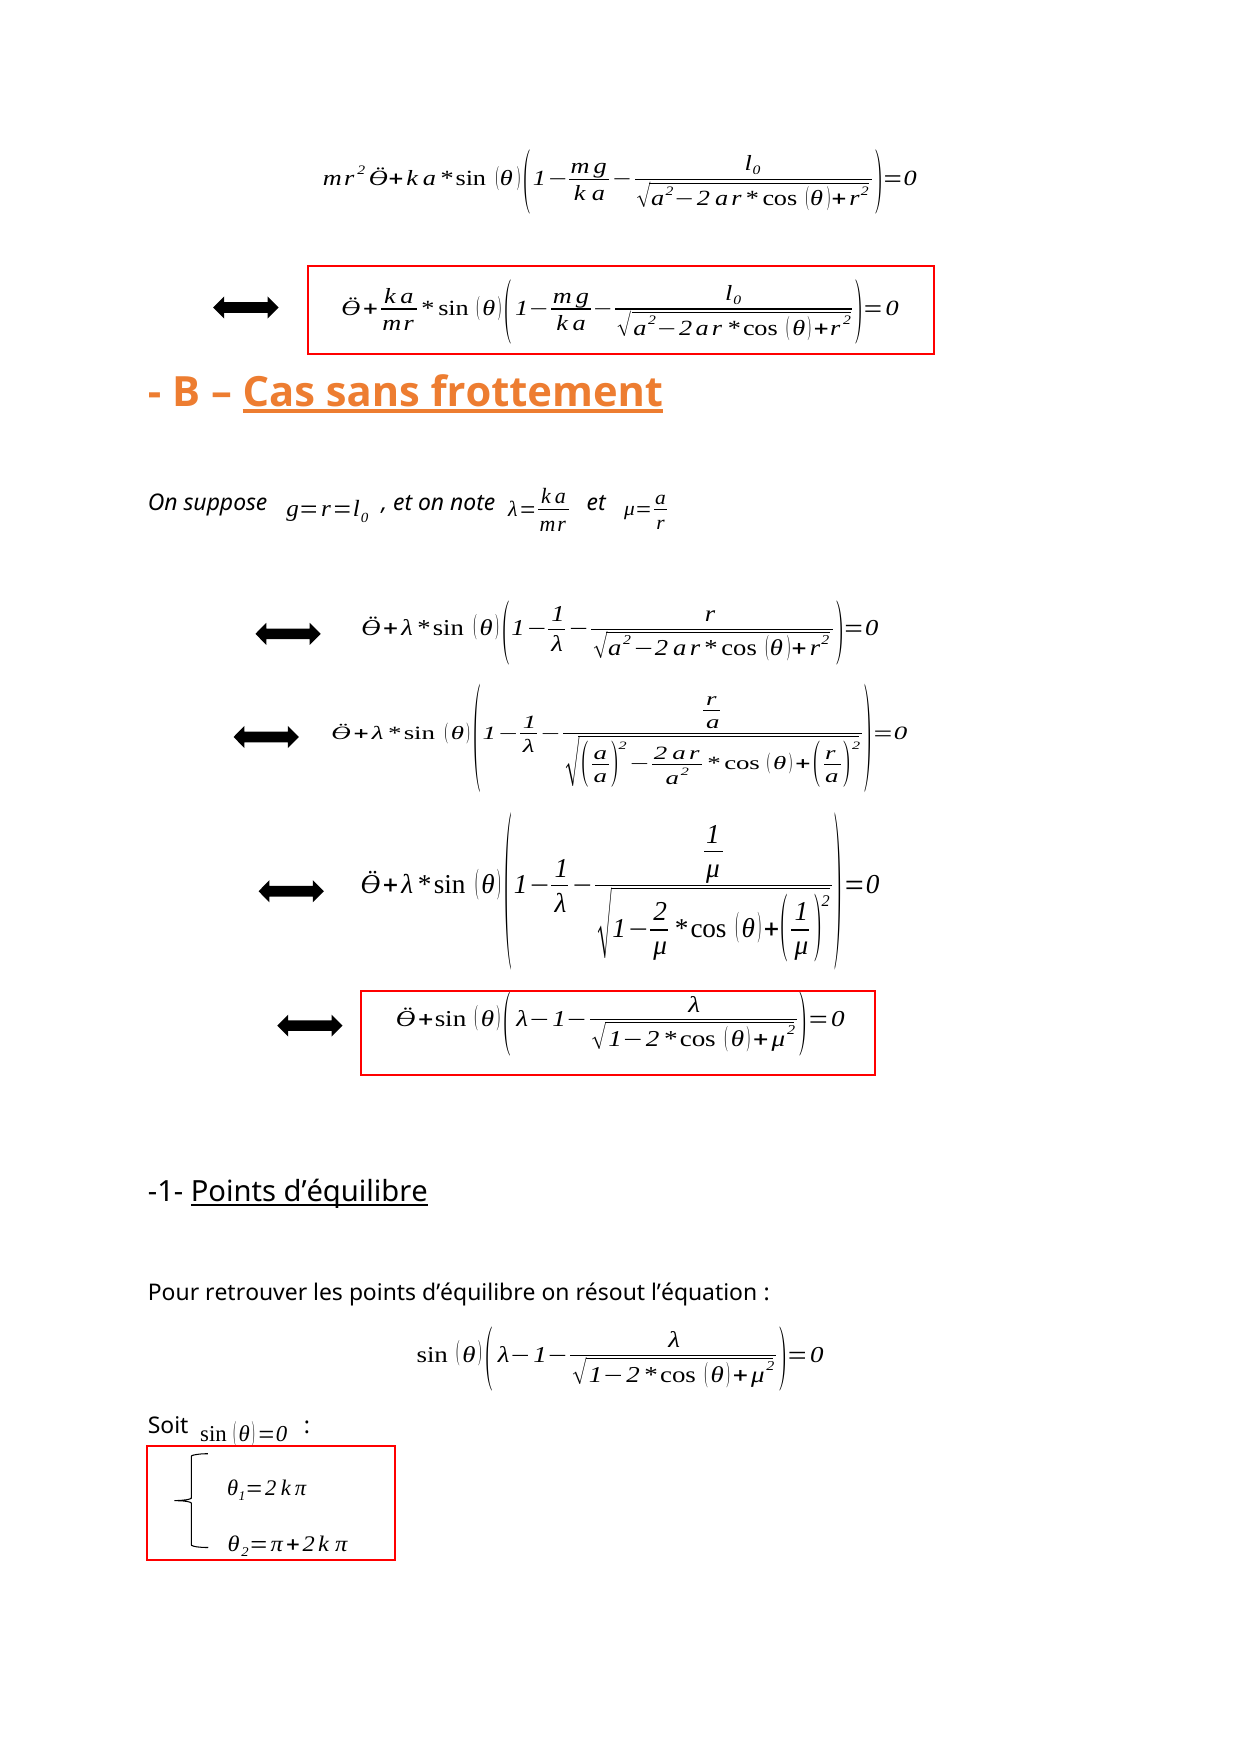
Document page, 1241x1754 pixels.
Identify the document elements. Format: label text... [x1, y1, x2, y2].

text Soit : [148, 1409, 1093, 1448]
text - B – Cas sans frottement [148, 362, 1093, 418]
text Pour retrouver les points d’équilibre on résout l’équation : [148, 1276, 1093, 1308]
text On suppose , et on note et [148, 484, 1093, 536]
text -1- Points d’équilibre [148, 1171, 1093, 1210]
